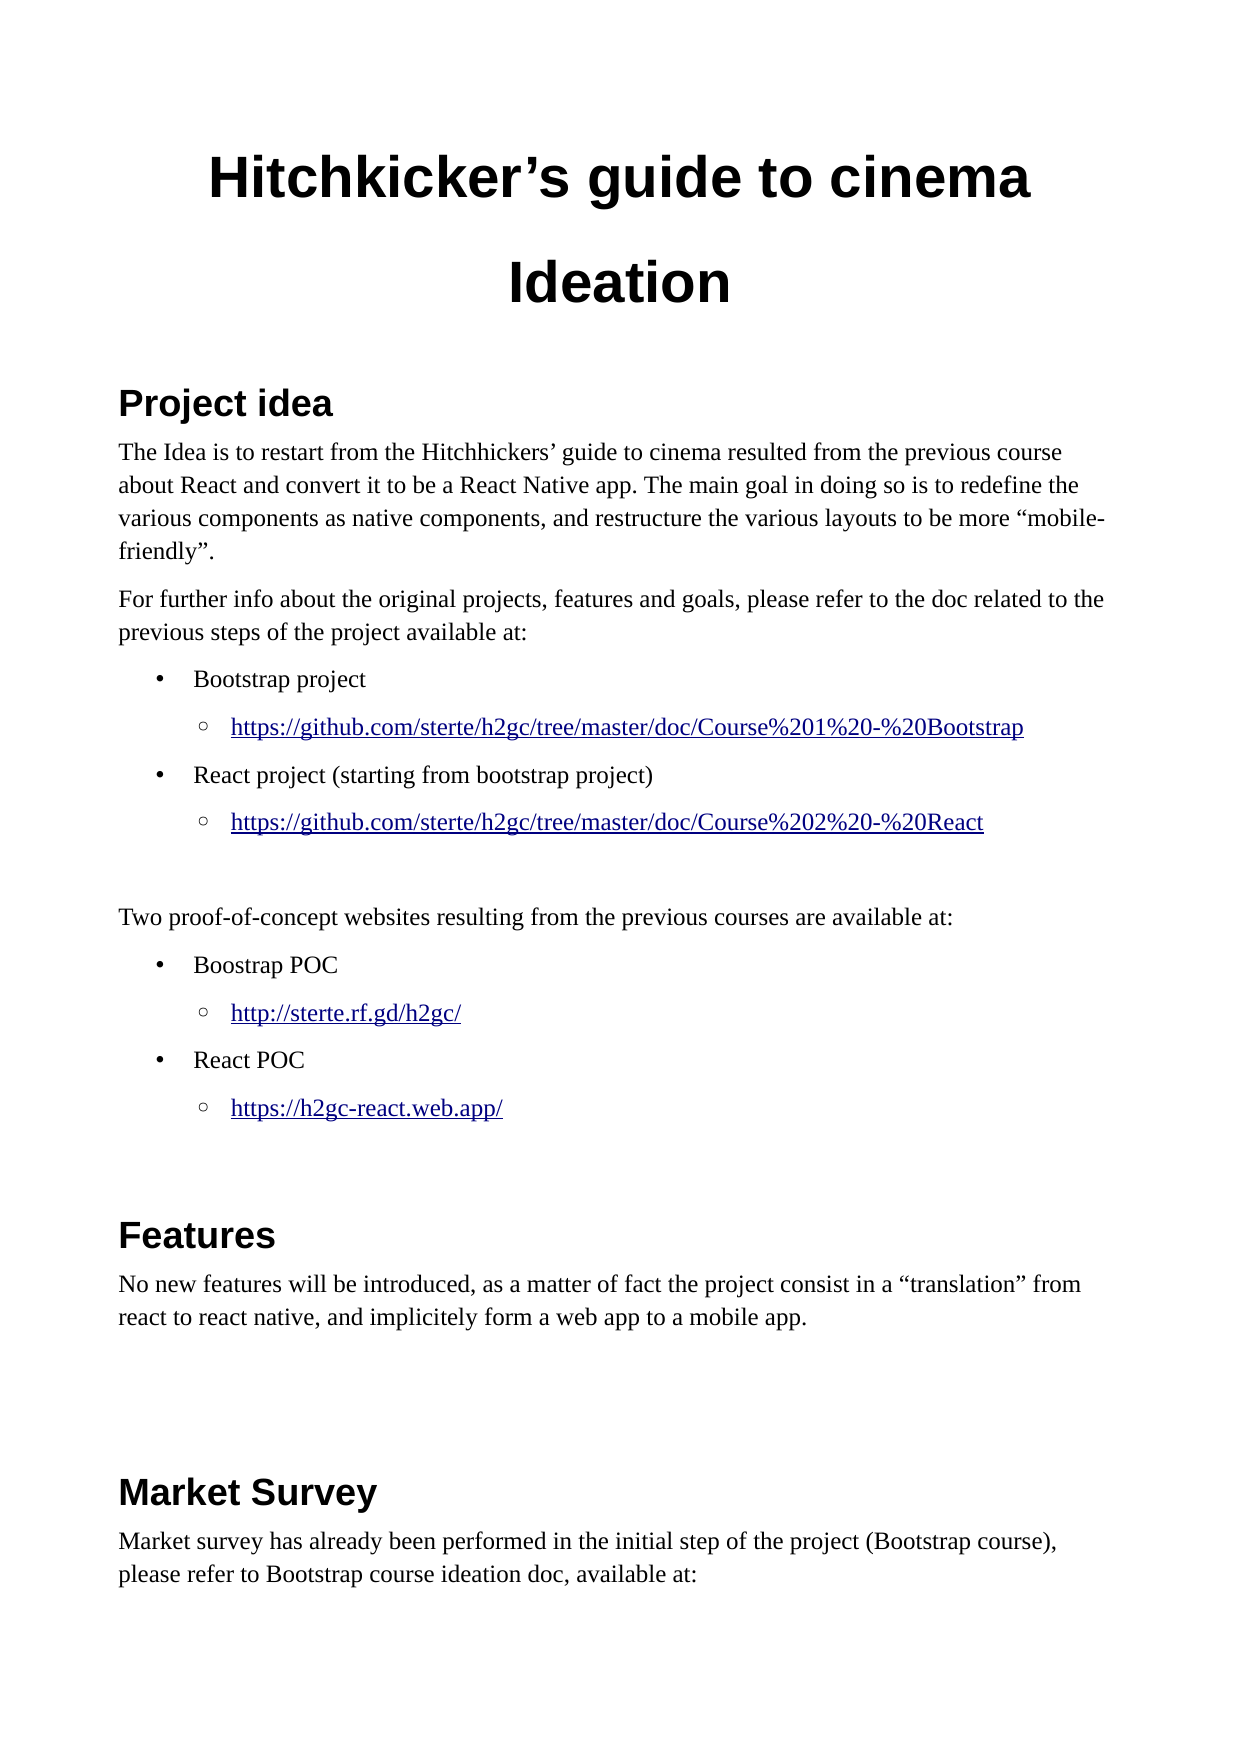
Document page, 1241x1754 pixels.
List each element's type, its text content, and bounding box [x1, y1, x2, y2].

list React POC [156, 1045, 1122, 1074]
text Two proof-of-concept websites resulting from the previous courses are available at: [118, 902, 1122, 931]
subtitle Market Survey [118, 1470, 1122, 1514]
list Bootstrap project [156, 664, 1122, 693]
list Boostrap POC [156, 950, 1122, 979]
list https://h2gc-react.web.app/ [193, 1093, 1122, 1122]
title Ideation [118, 248, 1122, 315]
text For further info about the original projects, features and goals, please refer to the doc related to the previous steps of the project available at: [118, 584, 1122, 646]
text No new features will be introduced, as a matter of fact the project consist in a “translation” from react to react native, and implicitely form a web app to a mobile app. [118, 1269, 1122, 1331]
list http://sterte.rf.gd/h2gc/ [193, 998, 1122, 1026]
list https://github.com/sterte/h2gc/tree/master/doc/Course%201%20-%20Bootstrap [193, 712, 1122, 741]
list React project (starting from bootstrap project) [156, 760, 1122, 788]
subtitle Project idea [118, 381, 1122, 425]
text The Idea is to restart from the Hitchhickers’ guide to cinema resulted from the previous course about React and convert it to be a React Native app. The main goal in doing so is to redefine the various components as native components, and restructure the various layouts to be more “mobile-friendly”. [118, 437, 1122, 565]
title Hitchkicker’s guide to cinema [118, 143, 1122, 210]
text Market survey has already been performed in the initial step of the project (Bootstrap course), please refer to Bootstrap course ideation doc, available at: [118, 1526, 1122, 1588]
list https://github.com/sterte/h2gc/tree/master/doc/Course%202%20-%20React [193, 807, 1122, 836]
subtitle Features [118, 1213, 1122, 1257]
